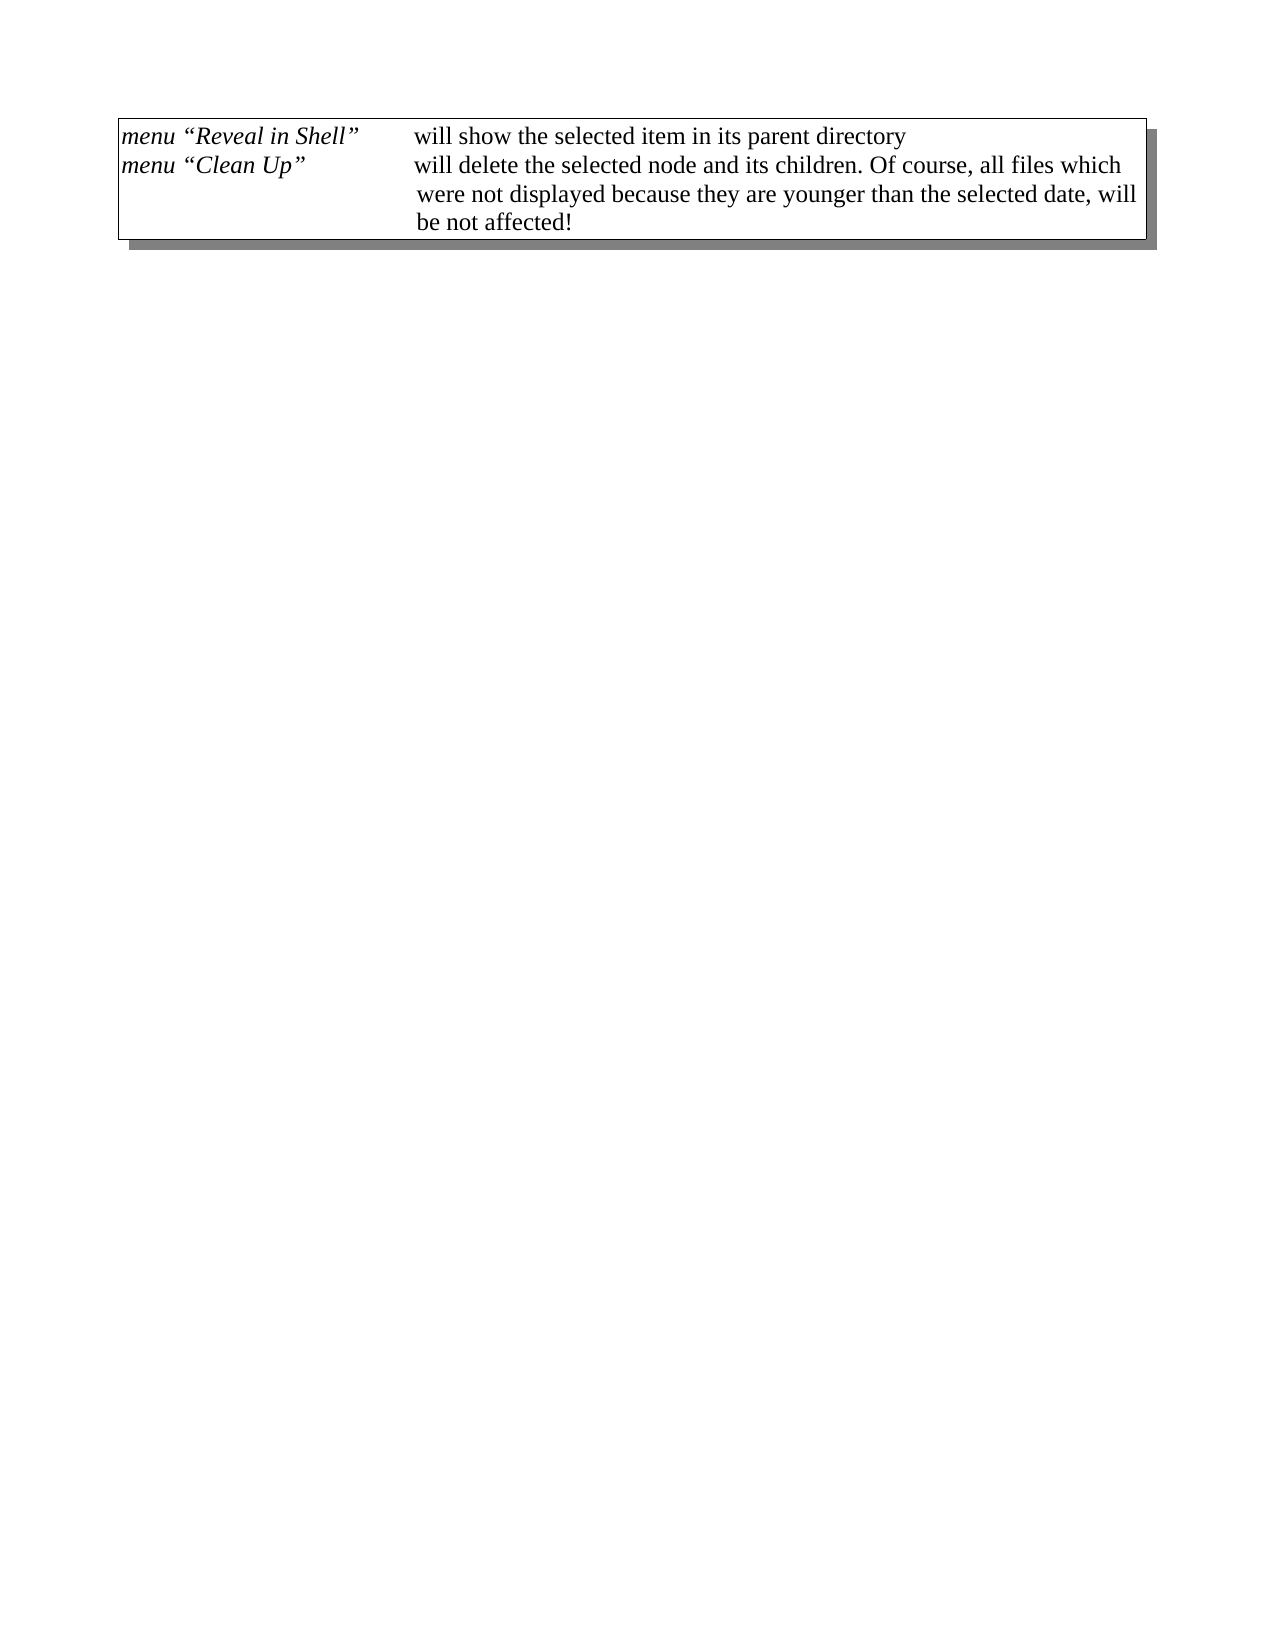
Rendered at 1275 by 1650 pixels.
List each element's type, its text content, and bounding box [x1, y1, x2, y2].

text menu “Clean Up” will delete the selected node and its children. Of course, all files which were not displayed because they are younger than the selected date, will be not affected! [119, 147, 1146, 239]
text menu “Reveal in Shell” will show the selected item in its parent directory [119, 119, 1146, 147]
